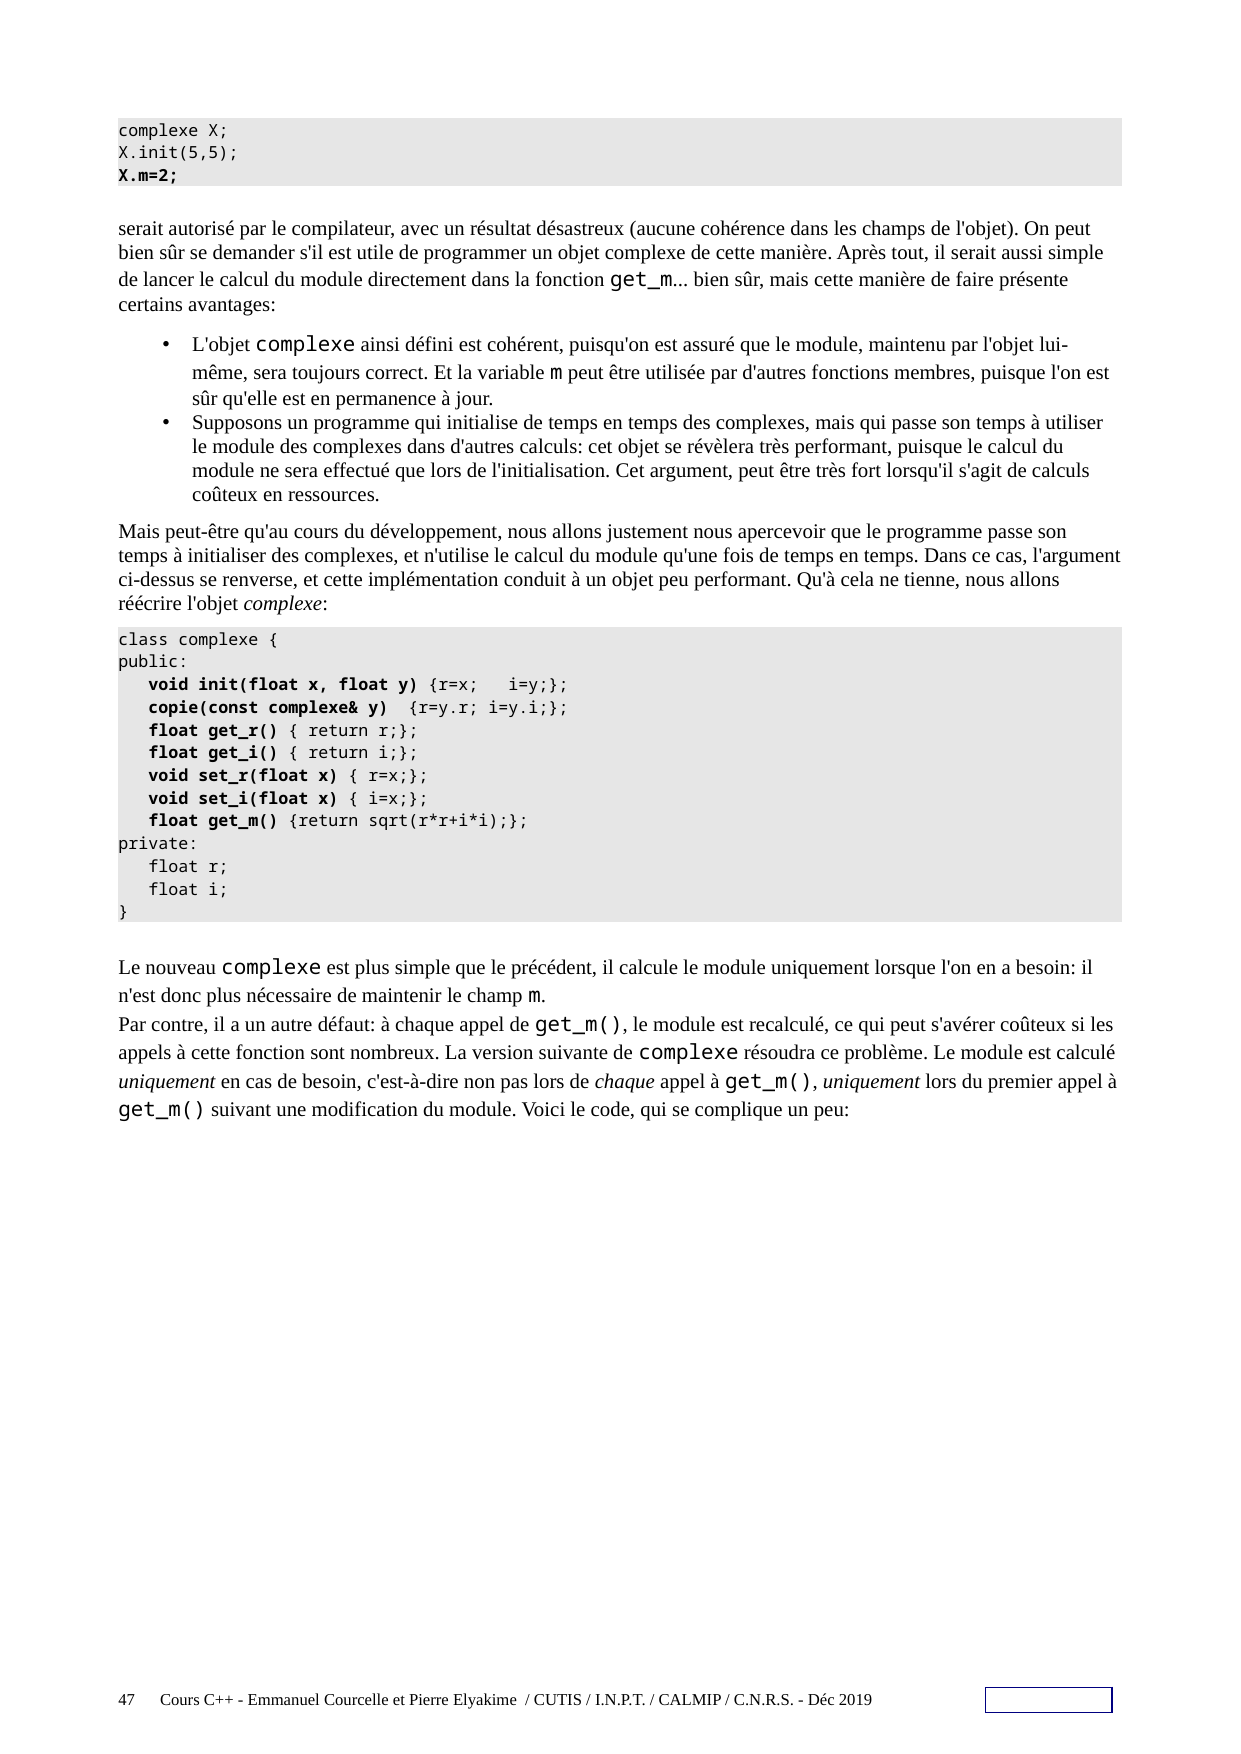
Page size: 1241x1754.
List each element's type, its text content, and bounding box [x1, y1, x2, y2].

list Supposons un programme qui initialise de temps en temps des complexes, mais qui passe son temps à utiliser le module des complexes dans d'autres calculs: cet objet se révèlera très performant, puisque le calcul du module ne sera effectué que lors de l'initialisation. Cet argument, peut être très fort lorsqu'il s'agit de calculs coûteux en ressources. [162, 410, 1122, 506]
text float get_r() { return r;}; [118, 718, 1122, 741]
text float i; [118, 877, 1122, 900]
text void init(float x, float y) {r=x; i=y;}; [118, 673, 1122, 695]
text X.m=2; [118, 163, 1122, 186]
text complexe X; [118, 118, 1122, 141]
text class complexe { [118, 627, 1122, 650]
list L'objet complexe ainsi défini est cohérent, puisqu'on est assuré que le module, maintenu par l'objet lui-même, sera toujours correct. Et la variable m peut être utilisée par d'autres fonctions membres, puisque l'on est sûr qu'elle est en permanence à jour. [162, 329, 1122, 410]
text void set_i(float x) { i=x;}; [118, 786, 1122, 809]
text float get_i() { return i;}; [118, 741, 1122, 763]
text serait autorisé par le compilateur, avec un résultat désastreux (aucune cohérence dans les champs de l'objet). On peut bien sûr se demander s'il est utile de programmer un objet complexe de cette manière. Après tout, il serait aussi simple de lancer le calcul du module directement dans la fonction get_m... bien sûr, mais cette manière de faire présente certains avantages: [118, 216, 1122, 316]
text X.init(5,5); [118, 141, 1122, 163]
text float r; [118, 854, 1122, 877]
text float get_m() {return sqrt(r*r+i*i);}; [118, 809, 1122, 832]
text void set_r(float x) { r=x;}; [118, 763, 1122, 786]
text } [118, 900, 1122, 922]
text Le nouveau complexe est plus simple que le précédent, il calcule le module uniquement lorsque l'on en a besoin: il n'est donc plus nécessaire de maintenir le champ m. Par contre, il a un autre défaut: à chaque appel de get_m(), le module est recalculé, ce qui peut s'avérer coûteux si les appels à cette fonction sont nombreux. La version suivante de complexe résoudra ce problème. Le module est calculé uniquement en cas de besoin, c'est-à-dire non pas lors de chaque appel à get_m(), uniquement lors du premier appel à get_m() suivant une modification du module. Voici le code, qui se complique un peu: [118, 952, 1122, 1123]
text copie(const complexe& y) {r=y.r; i=y.i;}; [118, 695, 1122, 718]
text Mais peut-être qu'au cours du développement, nous allons justement nous apercevoir que le programme passe son temps à initialiser des complexes, et n'utilise le calcul du module qu'une fois de temps en temps. Dans ce cas, l'argument ci-dessus se renverse, et cette implémentation conduit à un objet peu performant. Qu'à cela ne tienne, nous allons réécrire l'objet complexe: [118, 518, 1122, 615]
text private: [118, 832, 1122, 854]
text public: [118, 650, 1122, 673]
